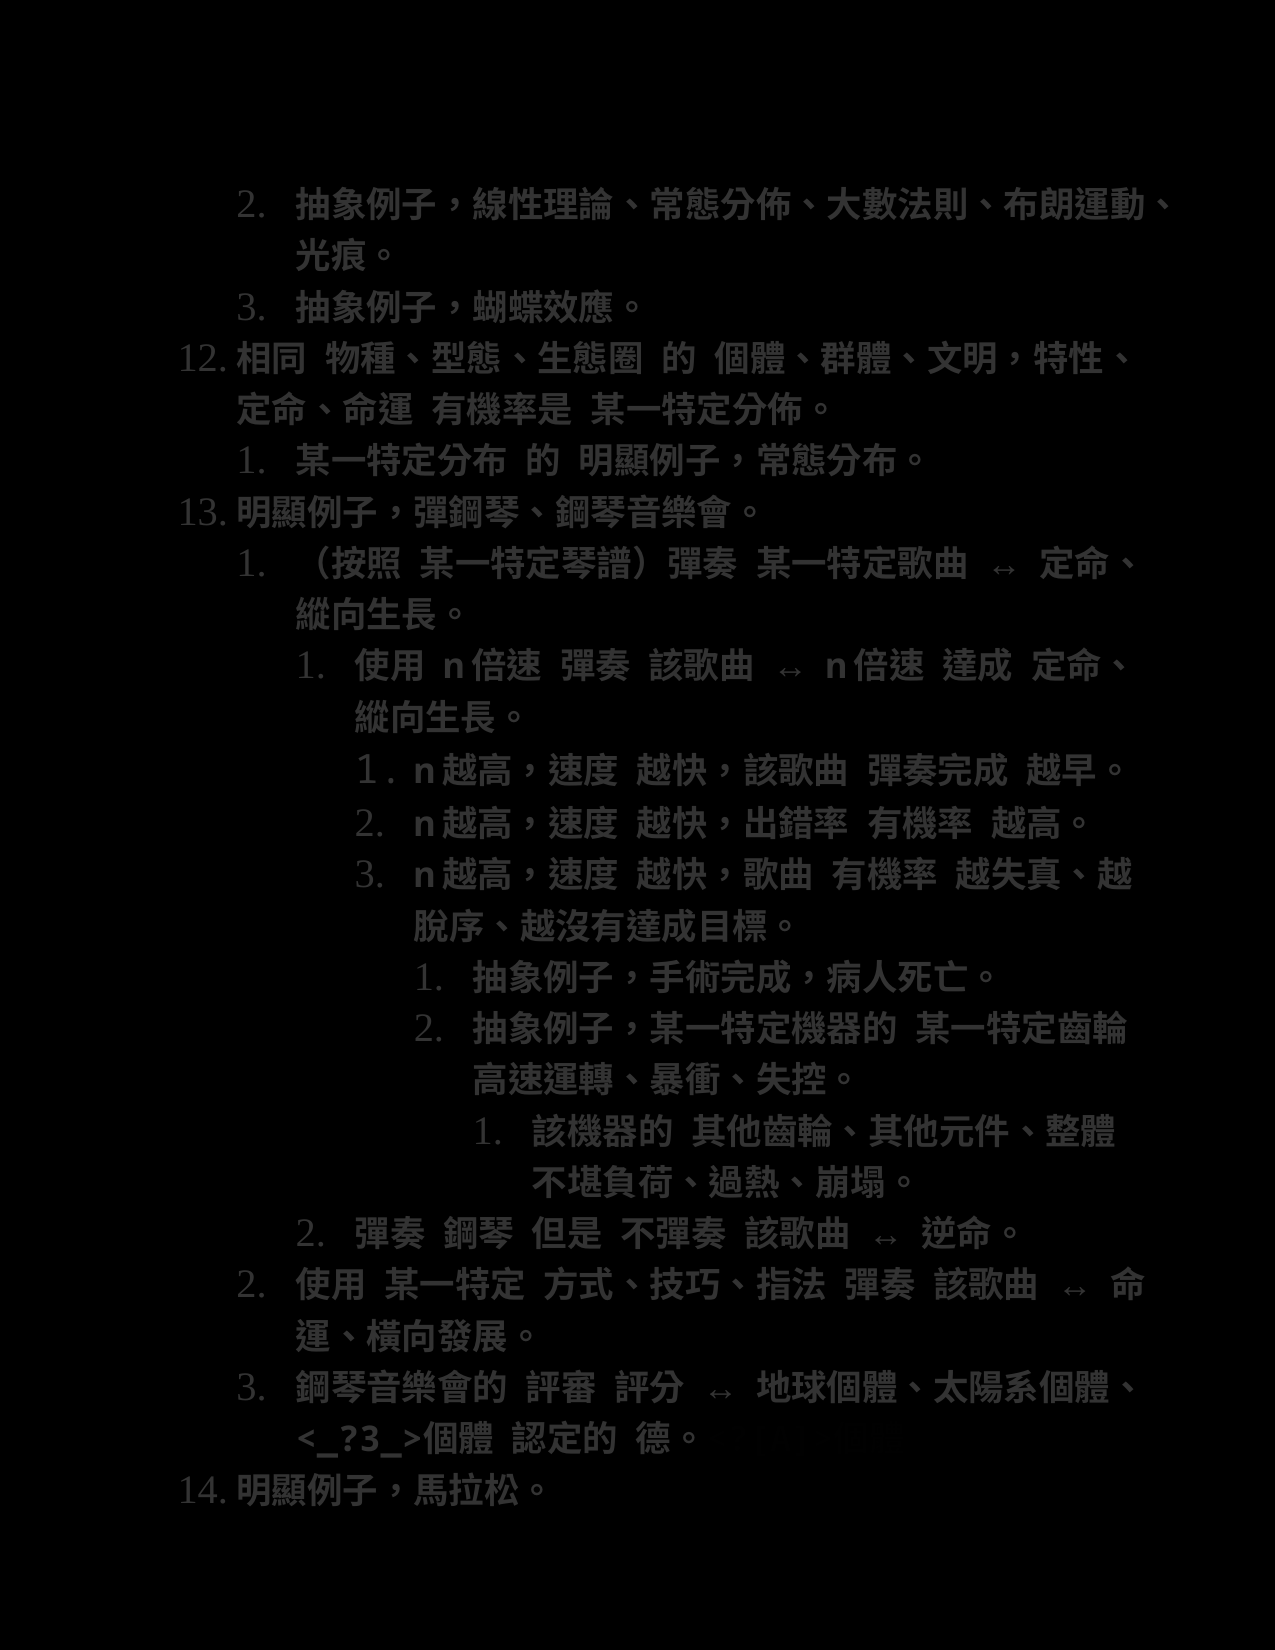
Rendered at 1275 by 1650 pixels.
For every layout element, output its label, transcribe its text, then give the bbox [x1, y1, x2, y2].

list （按照 某一特定琴譜）彈奏 某一特定歌曲 ↔ 定命、縱向生長。 [236, 535, 1157, 638]
list 使用 某一特定 方式、技巧、指法 彈奏 該歌曲 ↔ 命運、橫向發展。 [236, 1257, 1157, 1359]
list 鋼琴音樂會的 評審 評分 ↔ 地球個體、太陽系個體、<_?3_>個體 認定的 德。<?[A]>個體 [236, 1359, 1157, 1462]
list 彈奏 鋼琴 但是 不彈奏 該歌曲 ↔ 逆命。 [295, 1206, 1157, 1257]
list 明顯例子，馬拉松。 [177, 1462, 1157, 1513]
list 抽象例子，手術完成，病人死亡。 [413, 949, 1157, 1001]
list 抽象例子，某一特定機器的 某一特定齒輪 高速運轉、暴衝、失控。 [413, 1001, 1157, 1103]
list 抽象例子，線性理論、常態分佈、大數法則、布朗運動、光痕。 [236, 176, 1157, 279]
list n越高，速度 越快，歌曲 有機率 越失真、越脫序、越沒有達成目標。 [354, 847, 1157, 949]
list 相同 物種、型態、生態圈 的 個體、群體、文明，特性、定命、命運 有機率是 某一特定分佈。 [177, 330, 1157, 433]
list n越高，速度 越快，該歌曲 彈奏完成 越早。 [354, 740, 1157, 795]
list 使用 n倍速 彈奏 該歌曲 ↔ n倍速 達成 定命、縱向生長。 [295, 638, 1157, 740]
list 明顯例子，彈鋼琴、鋼琴音樂會。 [177, 484, 1157, 535]
list 抽象例子，蝴蝶效應。 [236, 279, 1157, 330]
list 某一特定分布 的 明顯例子，常態分布。 [236, 433, 1157, 484]
list n越高，速度 越快，出錯率 有機率 越高。 [354, 795, 1157, 847]
list 該機器的 其他齒輪、其他元件、整體 不堪負荷、過熱、崩塌。 [472, 1103, 1157, 1206]
